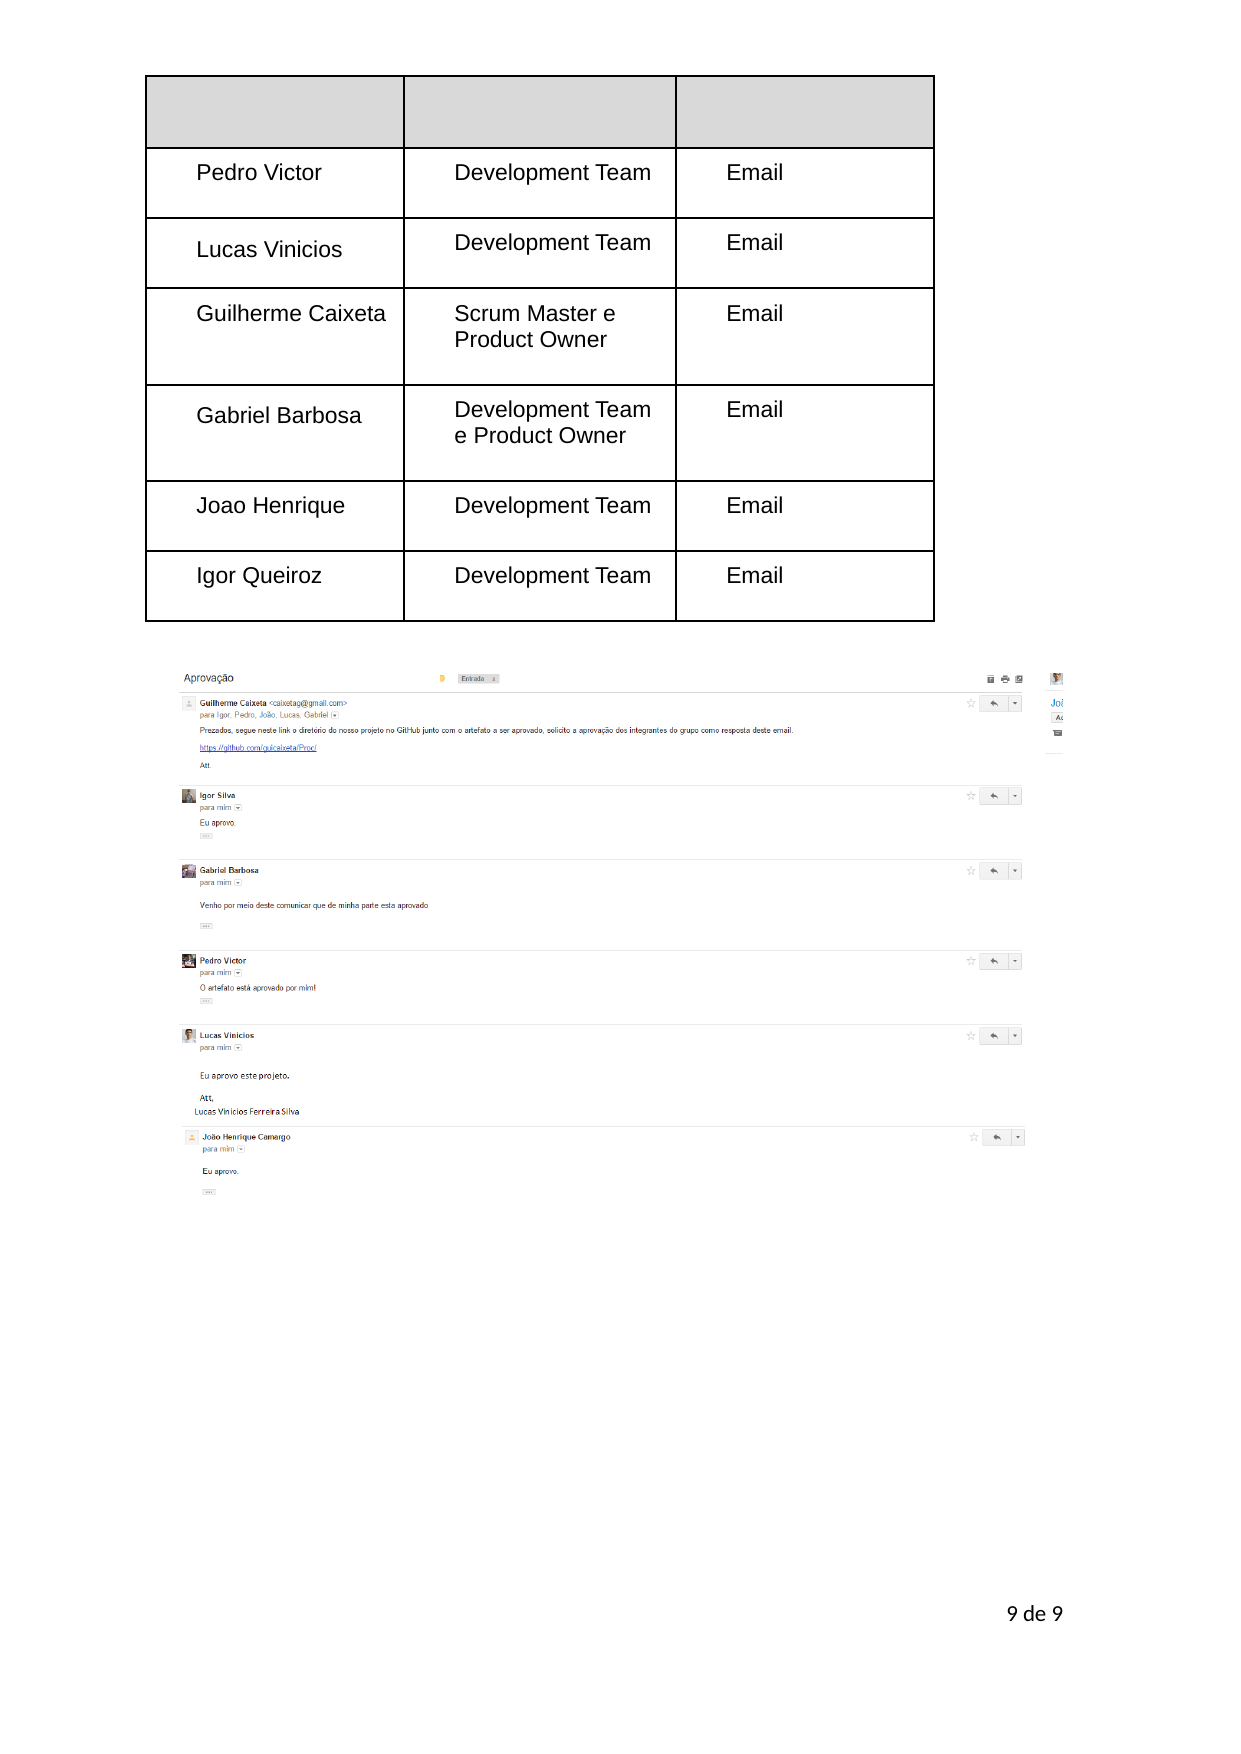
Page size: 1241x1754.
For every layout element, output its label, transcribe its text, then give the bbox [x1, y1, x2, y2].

table_cell Email [677, 552, 933, 620]
table_cell Gabriel Barbosa [147, 386, 403, 480]
table_cell Lucas Vinicios [147, 219, 403, 287]
table_cell Development Team [405, 149, 675, 217]
table_cell Email [677, 482, 933, 550]
table_cell Joao Henrique [147, 482, 403, 550]
table_cell Guilherme Caixeta [147, 289, 403, 383]
table_cell Scrum Master e Product Owner [405, 289, 675, 383]
table_header [677, 77, 933, 147]
table_cell Development Team [405, 482, 675, 550]
table_header [147, 77, 403, 147]
table_cell Pedro Victor [147, 149, 403, 217]
table_cell Email [677, 219, 933, 287]
table_cell Email [677, 289, 933, 383]
table_cell Development Team [405, 219, 675, 287]
table_cell Igor Queiroz [147, 552, 403, 620]
table_header [405, 77, 675, 147]
table_cell Email [677, 149, 933, 217]
table_cell Development Team e Product Owner [405, 386, 675, 480]
table_cell Development Team [405, 552, 675, 620]
table_cell Email [677, 386, 933, 480]
